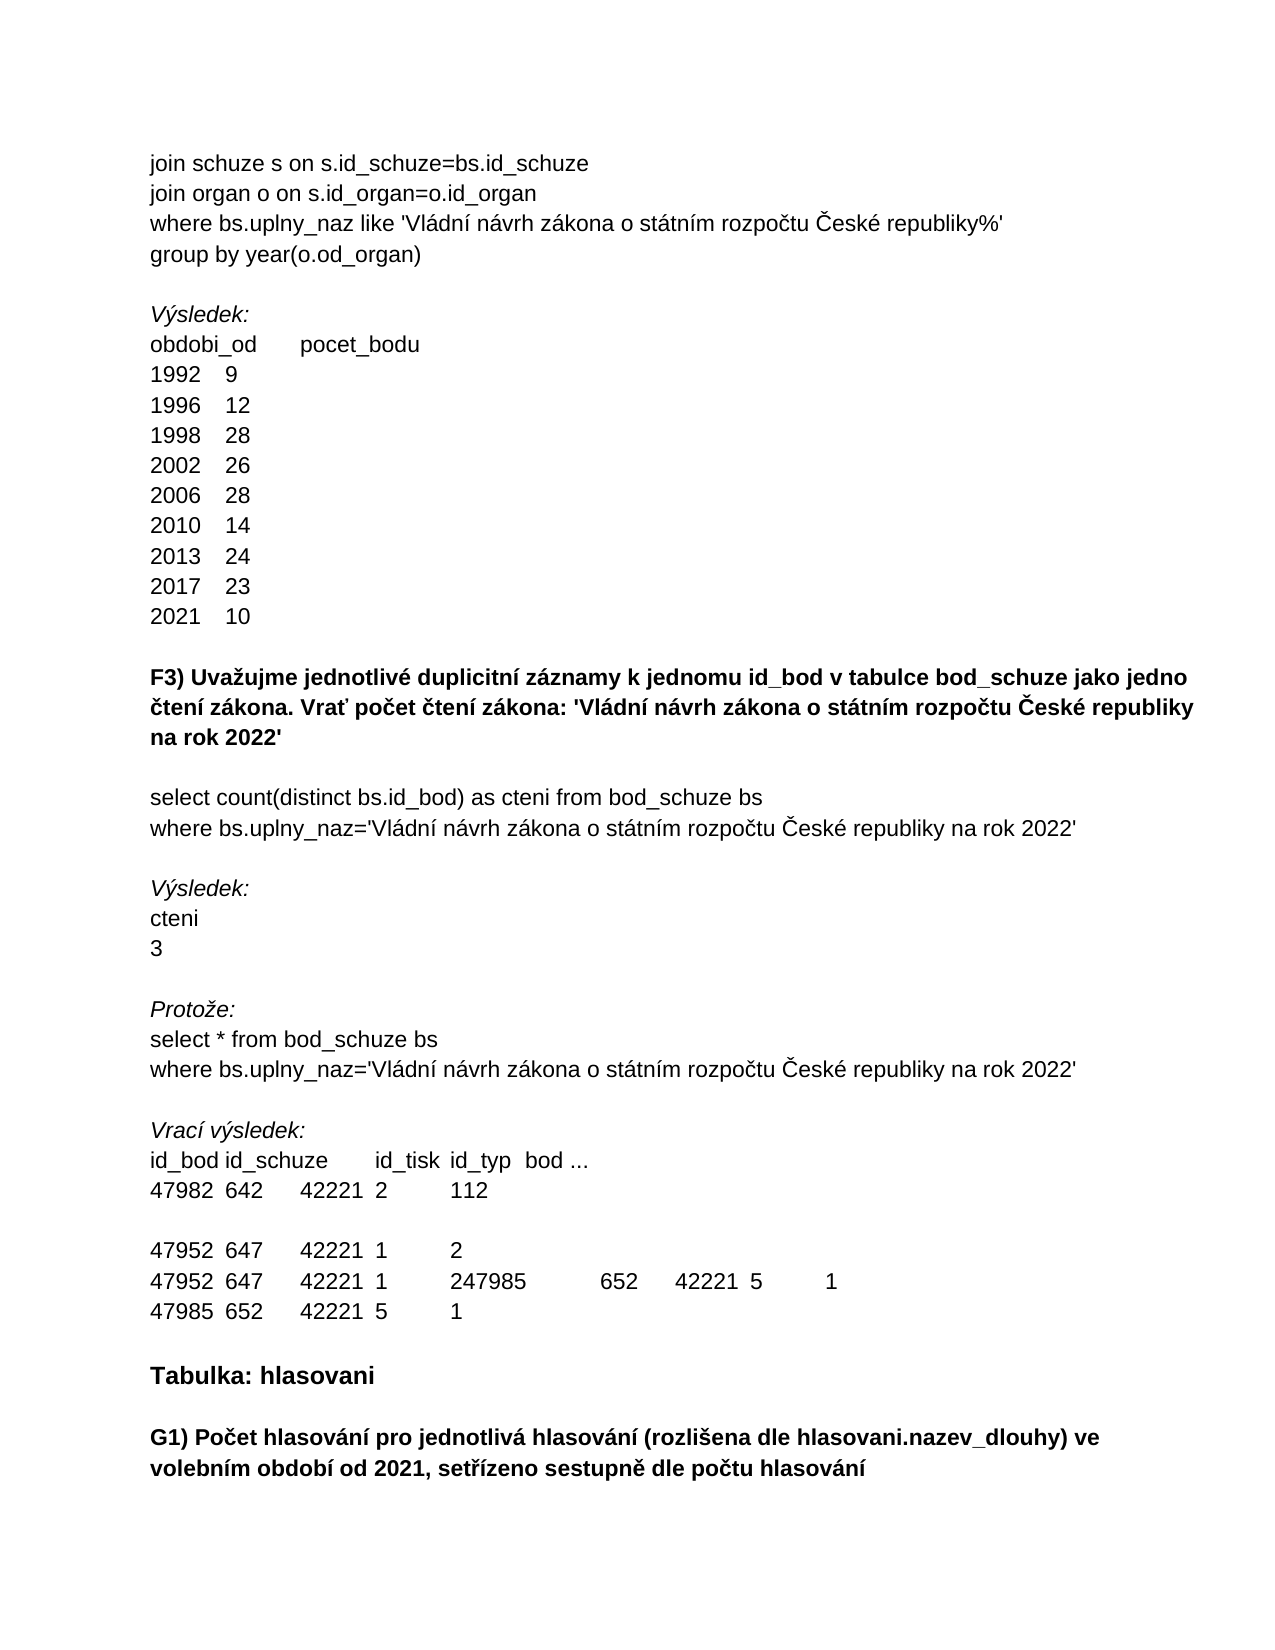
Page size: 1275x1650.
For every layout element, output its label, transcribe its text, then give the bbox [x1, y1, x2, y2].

text group by year(o.od_organ) [150, 241, 1198, 267]
text join schuze s on s.id_schuze=bs.id_schuze [150, 150, 1198, 176]
text 2010 14 [150, 512, 1198, 539]
text 3 [150, 935, 1198, 962]
text select count(distinct bs.id_bod) as cteni from bod_schuze bs [150, 784, 1198, 811]
text 47982 642 42221 2 112 [150, 1177, 1198, 1203]
text obdobi_od pocet_bodu [150, 331, 1198, 358]
text 47985 652 42221 5 1 [150, 1298, 1198, 1324]
text id_bod id_schuze id_tisk id_typ bod ... [150, 1147, 1198, 1173]
text 2017 23 [150, 573, 1198, 599]
text cteni [150, 905, 1198, 932]
text 1996 12 [150, 392, 1198, 418]
text Tabulka: hlasovani [150, 1361, 1198, 1390]
text select * from bod_schuze bs [150, 1026, 1198, 1052]
text 2021 10 [150, 603, 1198, 629]
text Vrací výsledek: [150, 1117, 1198, 1143]
text 47952 647 42221 1 2 [150, 1237, 1198, 1264]
text F3) Uvažujme jednotlivé duplicitní záznamy k jednomu id_bod v tabulce bod_schuze jako jedno čtení zákona. Vrať počet čtení zákona: 'Vládní návrh zákona o státním rozpočtu České republiky na rok 2022' [150, 663, 1198, 750]
text 2006 28 [150, 482, 1198, 509]
text Protože: [150, 996, 1198, 1022]
text 2013 24 [150, 543, 1198, 569]
text where bs.uplny_naz like 'Vládní návrh zákona o státním rozpočtu České republiky%' [150, 210, 1198, 237]
text join organ o on s.id_organ=o.id_organ [150, 180, 1198, 207]
text where bs.uplny_naz='Vládní návrh zákona o státním rozpočtu České republiky na rok 2022' [150, 814, 1198, 841]
text where bs.uplny_naz='Vládní návrh zákona o státním rozpočtu České republiky na rok 2022' [150, 1056, 1198, 1083]
text 47952 647 42221 1 247985 652 42221 5 1 [150, 1268, 1198, 1294]
text Výsledek: [150, 875, 1198, 901]
text 1998 28 [150, 422, 1198, 448]
text 1992 9 [150, 361, 1198, 388]
text G1) Počet hlasování pro jednotlivá hlasování (rozlišena dle hlasovani.nazev_dlouhy) ve volebním období od 2021, setřízeno sestupně dle počtu hlasování [150, 1424, 1198, 1481]
text Výsledek: [150, 301, 1198, 327]
text 2002 26 [150, 452, 1198, 478]
